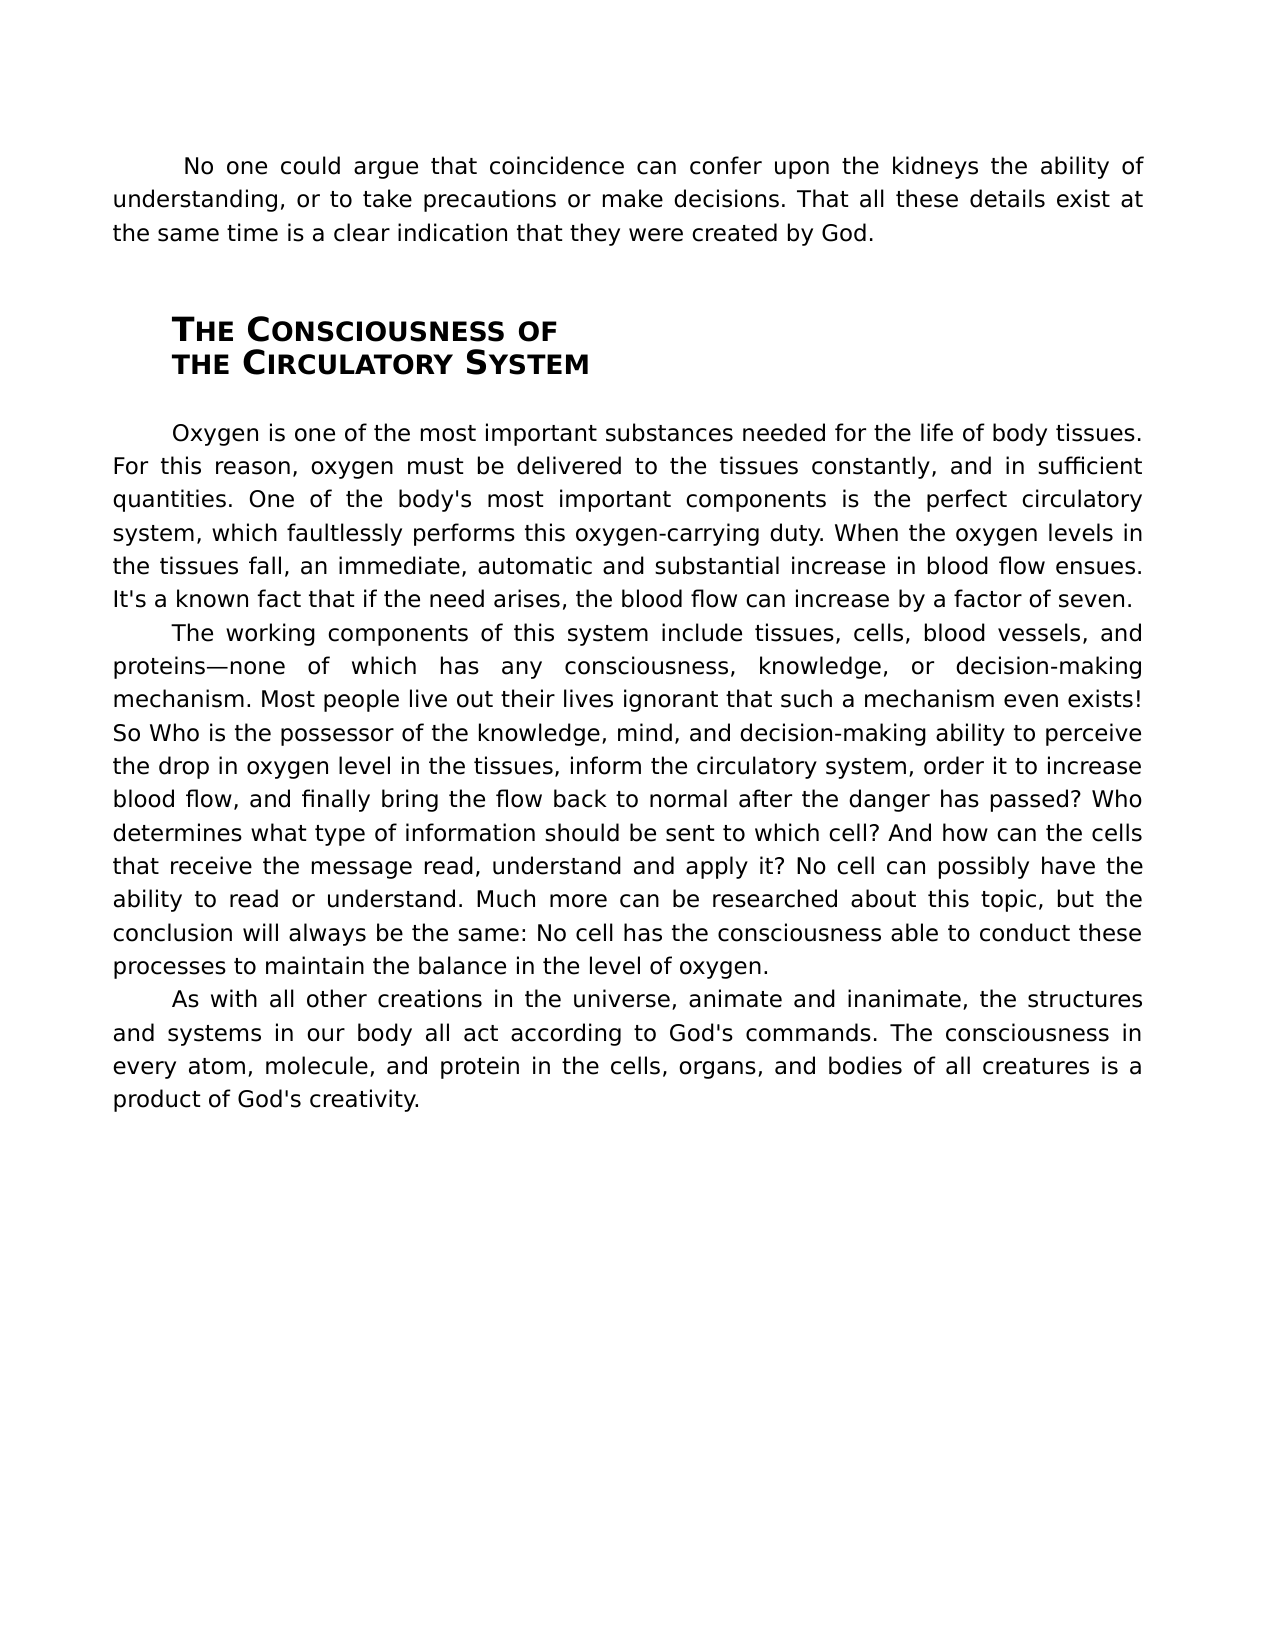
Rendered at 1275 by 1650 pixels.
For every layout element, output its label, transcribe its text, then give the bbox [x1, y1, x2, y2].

text the Circulatory System [112, 348, 1145, 381]
text No one could argue that coincidence can confer upon the kidneys the ability of understanding, or to take precautions or make decisions. That all these details exist at the same time is a clear indication that they were created by God. [112, 148, 1145, 248]
text Oxygen is one of the most important substances needed for the life of body tissues. For this reason, oxygen must be delivered to the tissues constantly, and in sufficient quantities. One of the body's most important components is the perfect circulatory system, which faultlessly performs this oxygen-carrying duty. When the oxygen levels in the tissues fall, an immediate, automatic and substantial increase in blood flow ensues. It's a known fact that if the need arises, the blood flow can increase by a factor of seven. [112, 414, 1145, 614]
text The Consciousness of [112, 314, 1145, 348]
text As with all other creations in the universe, animate and inanimate, the structures and systems in our body all act according to God's commands. The consciousness in every atom, molecule, and protein in the cells, organs, and bodies of all creatures is a product of God's creativity. [112, 981, 1145, 1114]
text The working components of this system include tissues, cells, blood vessels, and proteins—none of which has any consciousness, knowledge, or decision-making mechanism. Most people live out their lives ignorant that such a mechanism even exists! So Who is the possessor of the knowledge, mind, and decision-making ability to perceive the drop in oxygen level in the tissues, inform the circulatory system, order it to increase blood flow, and finally bring the flow back to normal after the danger has passed? Who determines what type of information should be sent to which cell? And how can the cells that receive the message read, understand and apply it? No cell can possibly have the ability to read or understand. Much more can be researched about this topic, but the conclusion will always be the same: No cell has the consciousness able to conduct these processes to maintain the balance in the level of oxygen. [112, 614, 1145, 981]
